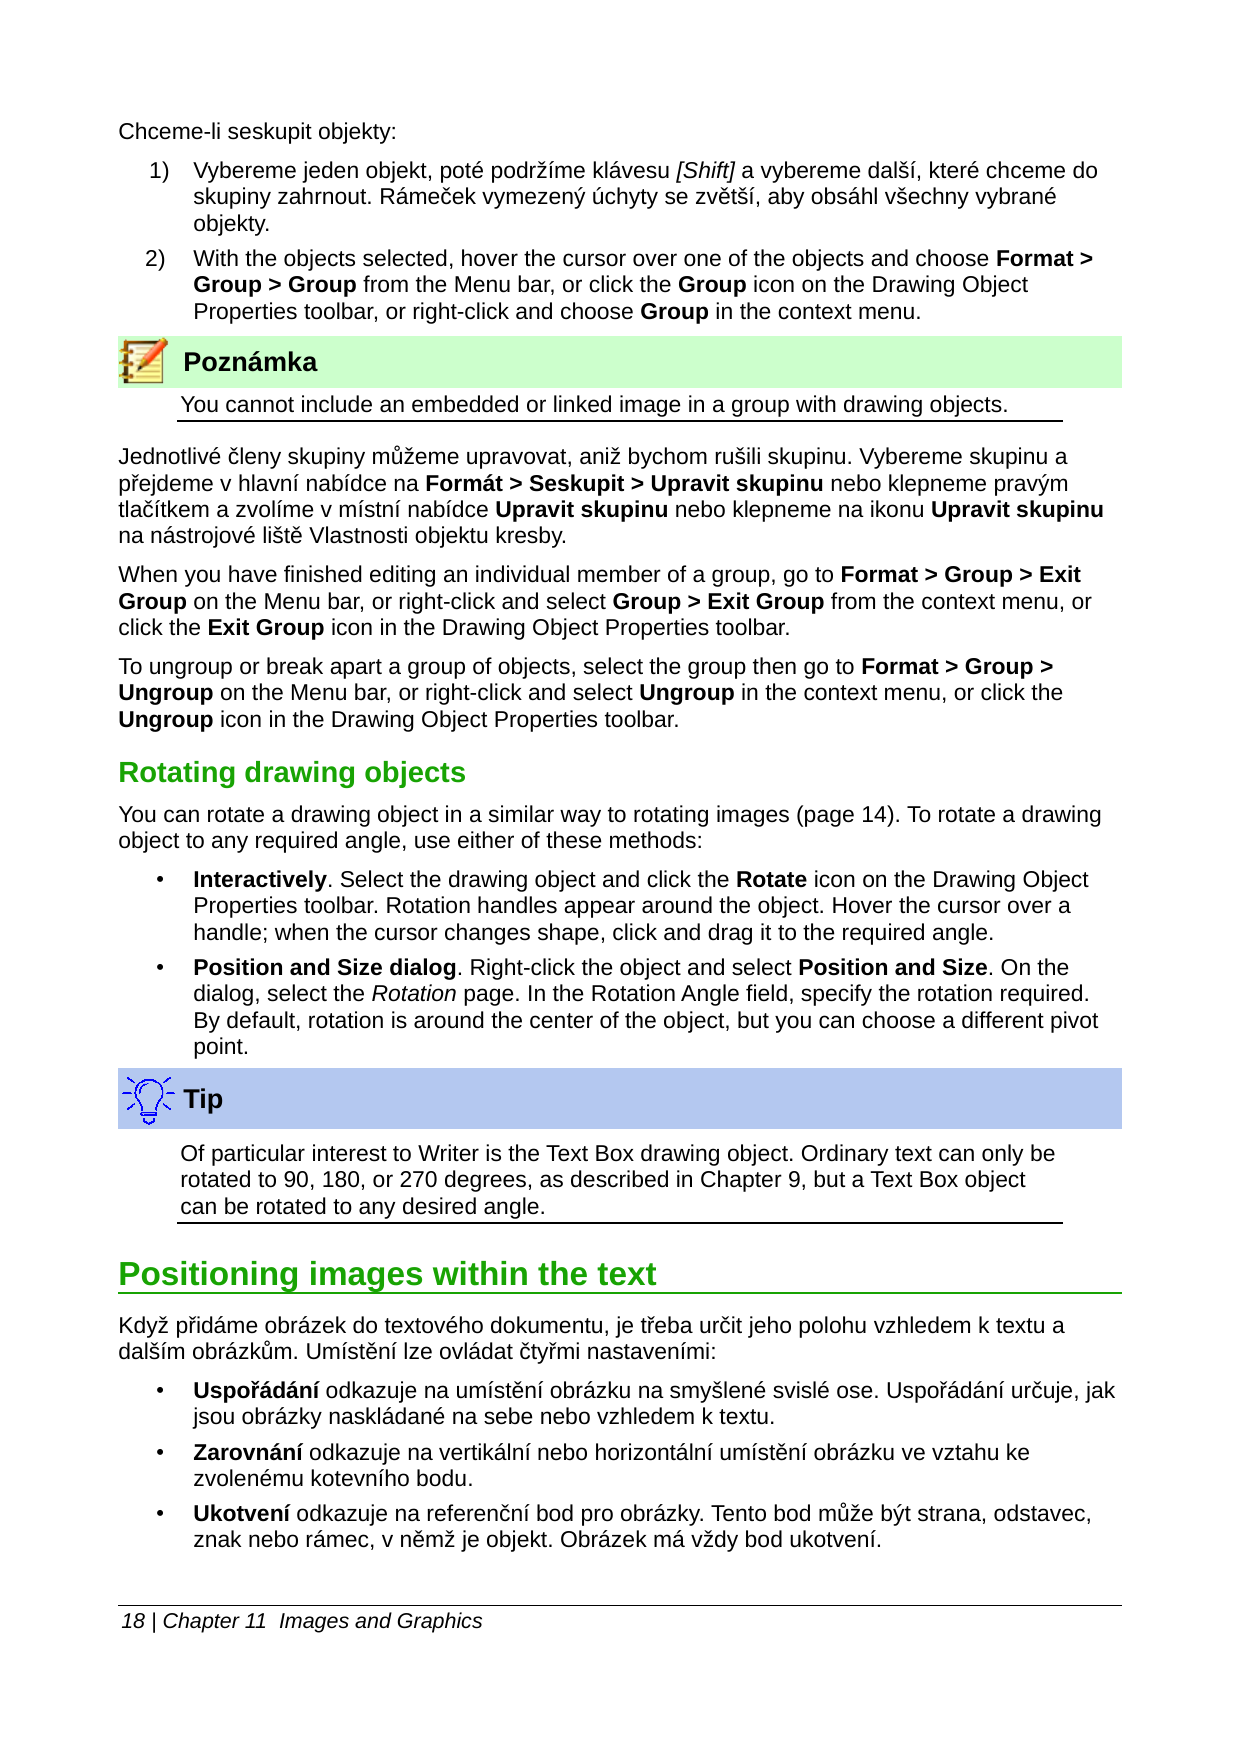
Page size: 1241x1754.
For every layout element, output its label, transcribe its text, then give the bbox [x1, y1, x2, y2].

list With the objects selected, hover the cursor over one of the objects and choose Format > Group > Group from the Menu bar, or click the Group icon on the Drawing Object Properties toolbar, or right-click and choose Group in the context menu. [165, 245, 1122, 324]
picture [119, 336, 170, 387]
text You cannot include an embedded or linked image in a group with drawing objects. [177, 388, 1063, 420]
subtitle Poznámka [118, 336, 1122, 388]
subtitle Rotating drawing objects [118, 756, 1122, 789]
list Vybereme jeden objekt, poté podržíme klávesu [Shift] a vybereme další, které chceme do skupiny zahrnout. Rámeček vymezený úchyty se zvětší, aby obsáhl všechny vybrané objekty. [169, 157, 1122, 236]
text You can rotate a drawing object in a similar way to rotating images (page 14). To rotate a drawing object to any required angle, use either of these methods: [118, 801, 1122, 853]
list Position and Size dialog. Right-click the object and select Position and Size. On the dialog, select the Rotation page. In the Rotation Angle field, specify the rotation required. By default, rotation is around the center of the object, but you can choose a different pivot point. [156, 954, 1122, 1059]
subtitle Tip [118, 1068, 1122, 1129]
text Of particular interest to Writer is the Text Box drawing object. Ordinary text can only be rotated to 90, 180, or 270 degrees, as described in Chapter 9, but a Text Box object can be rotated to any desired angle. [177, 1137, 1063, 1222]
list Chceme-li seskupit objekty: [118, 118, 1122, 144]
subtitle Positioning images within the text [118, 1253, 1122, 1292]
list Ukotvení odkazuje na referenční bod pro obrázky. Tento bod může být strana, odstavec, znak nebo rámec, v němž je objekt. Obrázek má vždy bod ukotvení. [156, 1500, 1122, 1553]
picture [119, 1069, 179, 1129]
text When you have finished editing an individual member of a group, go to Format > Group > Exit Group on the Menu bar, or right-click and select Group > Exit Group from the context menu, or click the Exit Group icon in the Drawing Object Properties toolbar. [118, 561, 1122, 640]
list Interactively. Select the drawing object and click the Rotate icon on the Drawing Object Properties toolbar. Rotation handles appear around the object. Hover the cursor over a handle; when the cursor changes shape, click and drag it to the required angle. [156, 866, 1122, 945]
text Když přidáme obrázek do textového dokumentu, je třeba určit jeho polohu vzhledem k textu a dalším obrázkům. Umístění lze ovládat čtyřmi nastaveními: [118, 1312, 1122, 1364]
text Jednotlivé členy skupiny můžeme upravovat, aniž bychom rušili skupinu. Vybereme skupinu a přejdeme v hlavní nabídce na Formát > Seskupit > Upravit skupinu nebo klepneme pravým tlačítkem a zvolíme v místní nabídce Upravit skupinu nebo klepneme na ikonu Upravit skupinu na nástrojové liště Vlastnosti objektu kresby. [118, 443, 1122, 549]
list Uspořádání odkazuje na umístění obrázku na smyšlené svislé ose. Uspořádání určuje, jak jsou obrázky naskládané na sebe nebo vzhledem k textu. [156, 1377, 1122, 1430]
text To ungroup or break apart a group of objects, select the group then go to Format > Group > Ungroup on the Menu bar, or right-click and select Ungroup in the context menu, or click the Ungroup icon in the Drawing Object Properties toolbar. [118, 653, 1122, 732]
list Zarovnání odkazuje na vertikální nebo horizontální umístění obrázku ve vztahu ke zvolenému kotevního bodu. [156, 1438, 1122, 1491]
